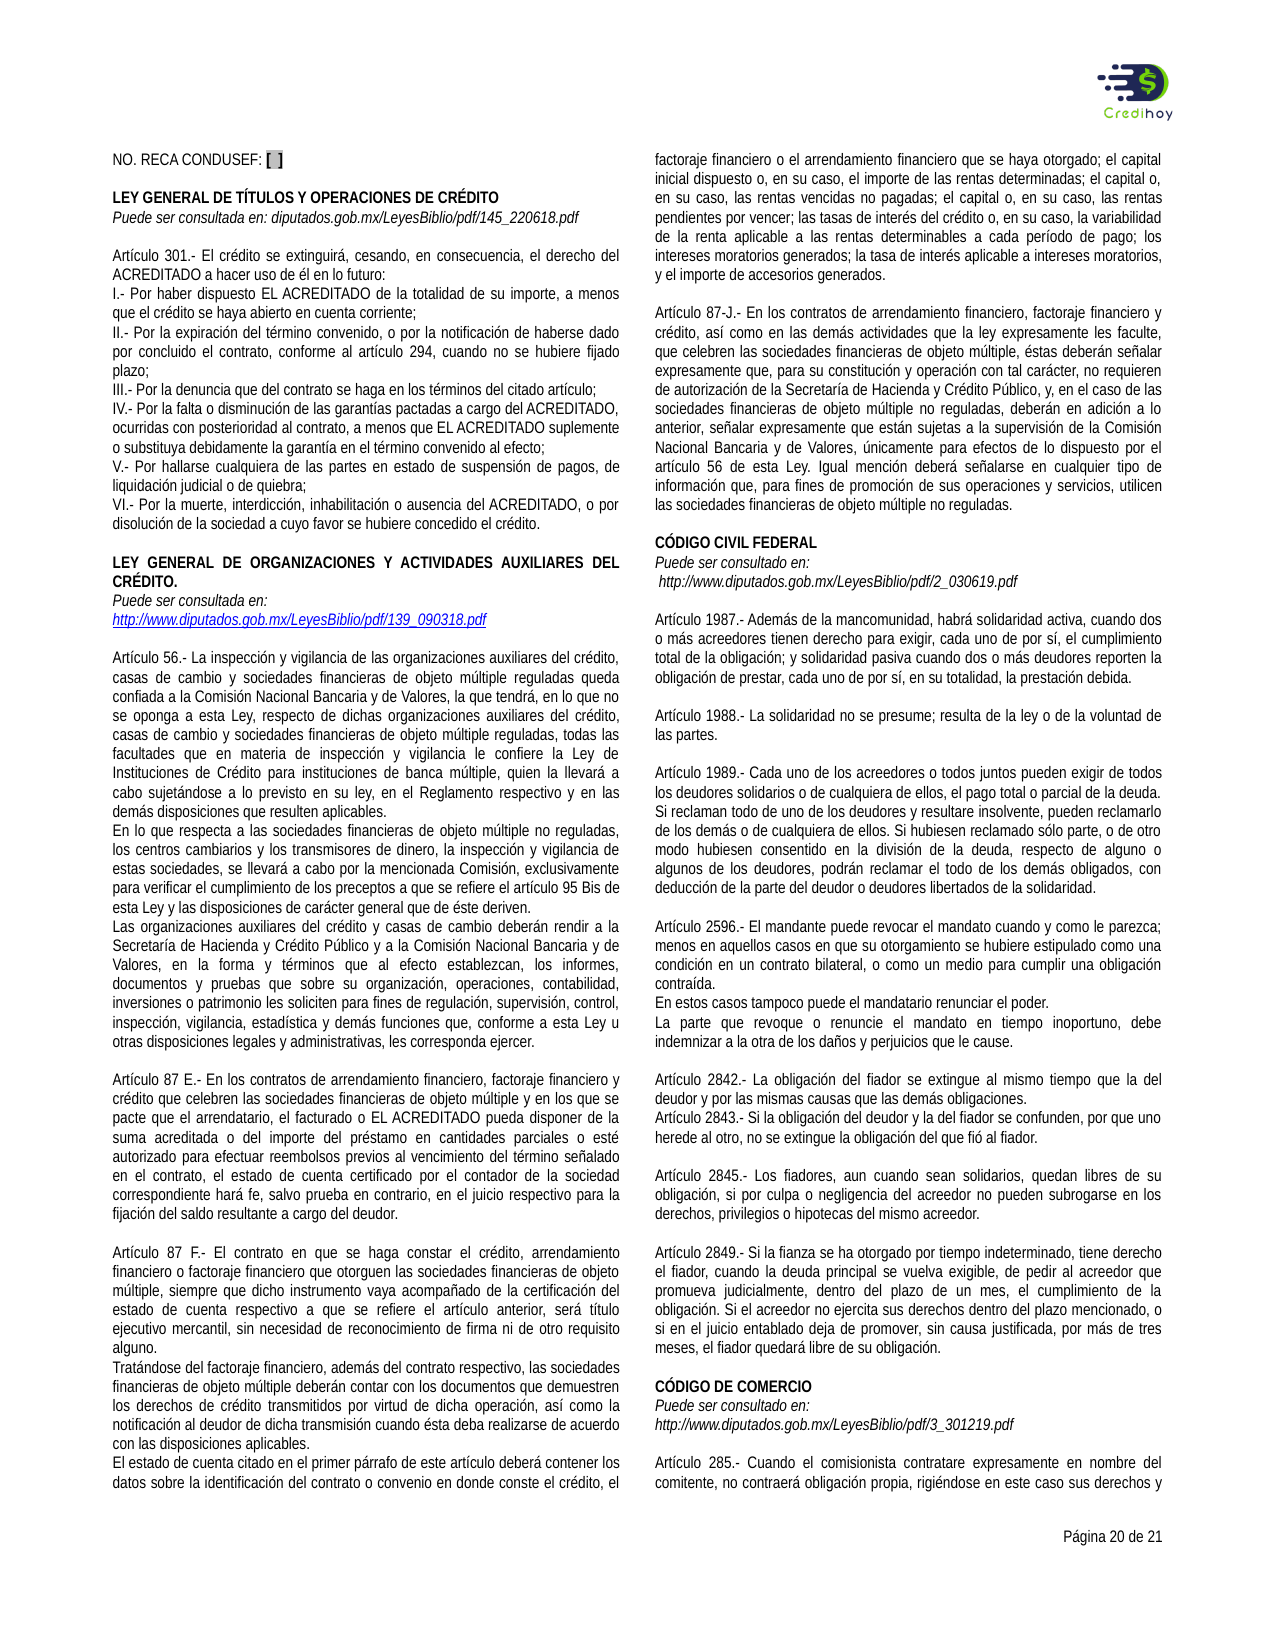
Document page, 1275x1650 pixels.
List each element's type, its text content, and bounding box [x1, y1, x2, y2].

text Artículo 301.- El crédito se extinguirá, cesando, en consecuencia, el derecho del ACREDITADO a hacer uso de él en lo futuro: [112, 246, 620, 284]
text Artículo 2849.- Si la fianza se ha otorgado por tiempo indeterminado, tiene derecho el fiador, cuando la deuda principal se vuelva exigible, de pedir al acreedor que promueva judicialmente, dentro del plazo de un mes, el cumplimiento de la obligación. Si el acreedor no ejercita sus derechos dentro del plazo mencionado, o si en el juicio entablado deja de promover, sin causa justificada, por más de tres meses, el fiador quedará libre de su obligación. [655, 1242, 1162, 1357]
text Las organizaciones auxiliares del crédito y casas de cambio deberán rendir a la Secretaría de Hacienda y Crédito Público y a la Comisión Nacional Bancaria y de Valores, en la forma y términos que al efecto establezcan, los informes, documentos y pruebas que sobre su organización, operaciones, contabilidad, inversiones o patrimonio les soliciten para fines de regulación, supervisión, control, inspección, vigilancia, estadística y demás funciones que, conforme a esta Ley u otras disposiciones legales y administrativas, les corresponda ejercer. [112, 917, 620, 1051]
text NO. RECA CONDUSEF: [ ] [112, 150, 620, 169]
text VI.- Por la muerte, interdicción, inhabilitación o ausencia del ACREDITADO, o por disolución de la sociedad a cuyo favor se hubiere concedido el crédito. [112, 495, 620, 533]
text Tratándose del factoraje financiero, además del contrato respectivo, las sociedades financieras de objeto múltiple deberán contar con los documentos que demuestren los derechos de crédito transmitidos por virtud de dicha operación, así como la notificación al deudor de dicha transmisión cuando ésta deba realizarse de acuerdo con las disposiciones aplicables. [112, 1357, 620, 1453]
text III.- Por la denuncia que del contrato se haga en los términos del citado artículo; [112, 380, 620, 399]
text CÓDIGO CIVIL FEDERAL [655, 533, 1162, 552]
text Artículo 285.- Cuando el comisionista contratare expresamente en nombre del comitente, no contraerá obligación propia, rigiéndose en este caso sus derechos y [655, 1453, 1162, 1492]
text Artículo 2845.- Los fiadores, aun cuando sean solidarios, quedan libres de su obligación, si por culpa o negligencia del acreedor no pueden subrogarse en los derechos, privilegios o hipotecas del mismo acreedor. [655, 1166, 1162, 1223]
text Artículo 1987.- Además de la mancomunidad, habrá solidaridad activa, cuando dos o más acreedores tienen derecho para exigir, cada uno de por sí, el cumplimiento total de la obligación; y solidaridad pasiva cuando dos o más deudores reporten la obligación de prestar, cada uno de por sí, en su totalidad, la prestación debida. [655, 610, 1162, 687]
text http://www.diputados.gob.mx/LeyesBiblio/pdf/139_090318.pdf [112, 610, 620, 629]
text LEY GENERAL DE TÍTULOS Y OPERACIONES DE CRÉDITO [112, 188, 620, 207]
text Artículo 1988.- La solidaridad no se presume; resulta de la ley o de la voluntad de las partes. [655, 706, 1162, 744]
text V.- Por hallarse cualquiera de las partes en estado de suspensión de pagos, de liquidación judicial o de quiebra; [112, 457, 620, 495]
text Artículo 1989.- Cada uno de los acreedores o todos juntos pueden exigir de todos los deudores solidarios o de cualquiera de ellos, el pago total o parcial de la deuda. Si reclaman todo de uno de los deudores y resultare insolvente, pueden reclamarlo de los demás o de cualquiera de ellos. Si hubiesen reclamado sólo parte, o de otro modo hubiesen consentido en la división de la deuda, respecto de alguno o algunos de los deudores, podrán reclamar el todo de los demás obligados, con deducción de la parte del deudor o deudores libertados de la solidaridad. [655, 763, 1162, 897]
text Artículo 87 F.- El contrato en que se haga constar el crédito, arrendamiento financiero o factoraje financiero que otorguen las sociedades financieras de objeto múltiple, siempre que dicho instrumento vaya acompañado de la certificación del estado de cuenta respectivo a que se refiere el artículo anterior, será título ejecutivo mercantil, sin necesidad de reconocimiento de firma ni de otro requisito alguno. [112, 1242, 620, 1357]
text En estos casos tampoco puede el mandatario renunciar el poder. [655, 993, 1162, 1012]
text El estado de cuenta citado en el primer párrafo de este artículo deberá contener los datos sobre la identificación del contrato o convenio en donde conste el crédito, el [112, 1453, 620, 1492]
text http://www.diputados.gob.mx/LeyesBiblio/pdf/2_030619.pdf [655, 572, 1162, 591]
text LEY GENERAL DE ORGANIZACIONES Y ACTIVIDADES AUXILIARES DEL CRÉDITO. [112, 552, 620, 591]
text Artículo 2596.- El mandante puede revocar el mandato cuando y como le parezca; menos en aquellos casos en que su otorgamiento se hubiere estipulado como una condición en un contrato bilateral, o como un medio para cumplir una obligación contraída. [655, 917, 1162, 993]
text II.- Por la expiración del término convenido, o por la notificación de haberse dado por concluido el contrato, conforme al artículo 294, cuando no se hubiere fijado plazo; [112, 322, 620, 380]
text factoraje financiero o el arrendamiento financiero que se haya otorgado; el capital inicial dispuesto o, en su caso, el importe de las rentas determinadas; el capital o, en su caso, las rentas vencidas no pagadas; el capital o, en su caso, las rentas pendientes por vencer; las tasas de interés del crédito o, en su caso, la variabilidad de la renta aplicable a las rentas determinables a cada período de pago; los intereses moratorios generados; la tasa de interés aplicable a intereses moratorios, y el importe de accesorios generados. [655, 150, 1162, 284]
text I.- Por haber dispuesto EL ACREDITADO de la totalidad de su importe, a menos que el crédito se haya abierto en cuenta corriente; [112, 284, 620, 322]
text Artículo 56.- La inspección y vigilancia de las organizaciones auxiliares del crédito, casas de cambio y sociedades financieras de objeto múltiple reguladas queda confiada a la Comisión Nacional Bancaria y de Valores, la que tendrá, en lo que no se oponga a esta Ley, respecto de dichas organizaciones auxiliares del crédito, casas de cambio y sociedades financieras de objeto múltiple reguladas, todas las facultades que en materia de inspección y vigilancia le confiere la Ley de Instituciones de Crédito para instituciones de banca múltiple, quien la llevará a cabo sujetándose a lo previsto en su ley, en el Reglamento respectivo y en las demás disposiciones que resulten aplicables. [112, 648, 620, 821]
text Artículo 87-J.- En los contratos de arrendamiento financiero, factoraje financiero y crédito, así como en las demás actividades que la ley expresamente les faculte, que celebren las sociedades financieras de objeto múltiple, éstas deberán señalar expresamente que, para su constitución y operación con tal carácter, no requieren de autorización de la Secretaría de Hacienda y Crédito Público, y, en el caso de las sociedades financieras de objeto múltiple no reguladas, deberán en adición a lo anterior, señalar expresamente que están sujetas a la supervisión de la Comisión Nacional Bancaria y de Valores, únicamente para efectos de lo dispuesto por el artículo 56 de esta Ley. Igual mención deberá señalarse en cualquier tipo de información que, para fines de promoción de sus operaciones y servicios, utilicen las sociedades financieras de objeto múltiple no reguladas. [655, 303, 1162, 514]
text Artículo 2843.- Si la obligación del deudor y la del fiador se confunden, por que uno herede al otro, no se extingue la obligación del que fió al fiador. [655, 1108, 1162, 1147]
text IV.- Por la falta o disminución de las garantías pactadas a cargo del ACREDITADO, ocurridas con posterioridad al contrato, a menos que EL ACREDITADO suplemente o substituya debidamente la garantía en el término convenido al efecto; [112, 399, 620, 457]
text Artículo 2842.- La obligación del fiador se extingue al mismo tiempo que la del deudor y por las mismas causas que las demás obligaciones. [655, 1070, 1162, 1108]
text Puede ser consultado en: [655, 552, 1162, 572]
text Puede ser consultada en: diputados.gob.mx/LeyesBiblio/pdf/145_220618.pdf [112, 207, 620, 227]
text CÓDIGO DE COMERCIO [655, 1377, 1162, 1396]
picture [1097, 64, 1173, 121]
text La parte que revoque o renuncie el mandato en tiempo inoportuno, debe indemnizar a la otra de los daños y perjuicios que le cause. [655, 1012, 1162, 1051]
text Puede ser consultado en: http://www.diputados.gob.mx/LeyesBiblio/pdf/3_301219.pdf [655, 1396, 1162, 1434]
text En lo que respecta a las sociedades financieras de objeto múltiple no reguladas, los centros cambiarios y los transmisores de dinero, la inspección y vigilancia de estas sociedades, se llevará a cabo por la mencionada Comisión, exclusivamente para verificar el cumplimiento de los preceptos a que se refiere el artículo 95 Bis de esta Ley y las disposiciones de carácter general que de éste deriven. [112, 821, 620, 917]
text Artículo 87 E.- En los contratos de arrendamiento financiero, factoraje financiero y crédito que celebren las sociedades financieras de objeto múltiple y en los que se pacte que el arrendatario, el facturado o EL ACREDITADO pueda disponer de la suma acreditada o del importe del préstamo en cantidades parciales o esté autorizado para efectuar reembolsos previos al vencimiento del término señalado en el contrato, el estado de cuenta certificado por el contador de la sociedad correspondiente hará fe, salvo prueba en contrario, en el juicio respectivo para la fijación del saldo resultante a cargo del deudor. [112, 1070, 620, 1223]
text Puede ser consultada en: [112, 591, 620, 610]
